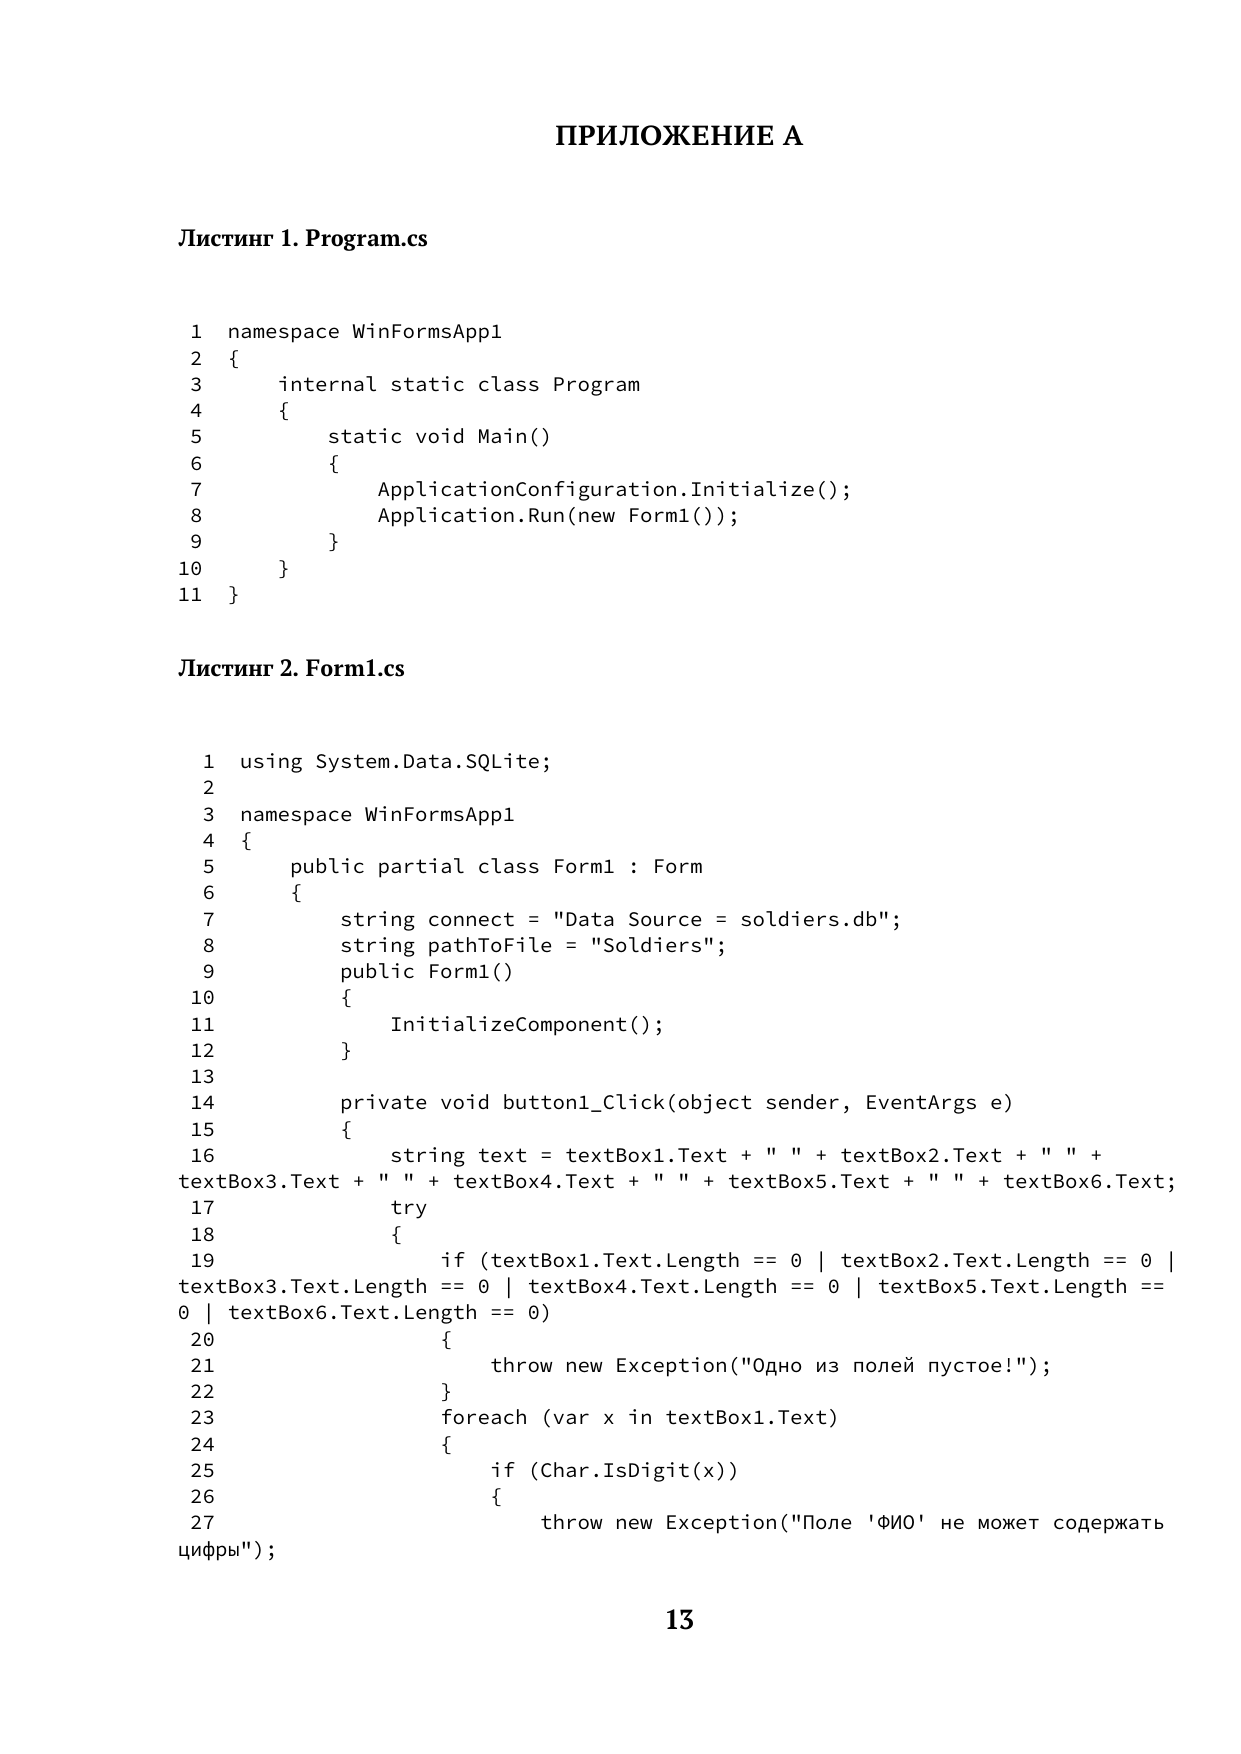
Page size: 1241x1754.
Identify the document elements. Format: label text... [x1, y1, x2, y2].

text 7 string connect = "Data Source = soldiers.db"; [177, 906, 1181, 932]
text 17 try [177, 1194, 1181, 1221]
text 6 { [177, 449, 1181, 476]
text 10 } [177, 554, 1181, 581]
text 19 if (textBox1.Text.Length == 0 | textBox2.Text.Length == 0 | textBox3.Text.Length == 0 | textBox4.Text.Length == 0 | textBox5.Text.Length == 0 | textBox6.Text.Length == 0) [177, 1247, 1181, 1326]
text Листинг 1. Program.cs [177, 223, 1181, 252]
text 16 string text = textBox1.Text + " " + textBox2.Text + " " + textBox3.Text + " " + textBox4.Text + " " + textBox5.Text + " " + textBox6.Text; [177, 1142, 1181, 1194]
text 27 throw new Exception("Поле 'ФИО' не может содержать цифры"); [177, 1509, 1181, 1562]
text 7 ApplicationConfiguration.Initialize(); [177, 476, 1181, 502]
text 12 } [177, 1037, 1181, 1063]
text 1 using System.Data.SQLite; [177, 748, 1181, 774]
text 9 } [177, 528, 1181, 554]
text 3 internal static class Program [177, 371, 1181, 397]
text 11 InitializeComponent(); [177, 1011, 1181, 1037]
text 22 } [177, 1378, 1181, 1404]
text 5 static void Main() [177, 423, 1181, 449]
text 9 public Form1() [177, 958, 1181, 984]
text 4 { [177, 827, 1181, 853]
text 15 { [177, 1116, 1181, 1142]
text 18 { [177, 1221, 1181, 1247]
text 8 string pathToFile = "Soldiers"; [177, 932, 1181, 958]
text 2 [177, 774, 1181, 801]
text 6 { [177, 879, 1181, 906]
subtitle ПРИЛОЖЕНИЕ А [177, 118, 1181, 152]
text 24 { [177, 1431, 1181, 1457]
text 1 namespace WinFormsApp1 [177, 318, 1181, 344]
text 4 { [177, 397, 1181, 423]
text 2 { [177, 344, 1181, 371]
text 25 if (Char.IsDigit(x)) [177, 1457, 1181, 1483]
text 11 } [177, 581, 1181, 607]
text Листинг 2. Form1.cs [177, 653, 1181, 682]
text 10 { [177, 984, 1181, 1011]
text 8 Application.Run(new Form1()); [177, 502, 1181, 528]
text 14 private void button1_Click(object sender, EventArgs e) [177, 1089, 1181, 1116]
text 26 { [177, 1483, 1181, 1509]
text 23 foreach (var x in textBox1.Text) [177, 1404, 1181, 1431]
text 5 public partial class Form1 : Form [177, 853, 1181, 879]
text 20 { [177, 1326, 1181, 1352]
text 21 throw new Exception("Одно из полей пустое!"); [177, 1352, 1181, 1378]
text 3 namespace WinFormsApp1 [177, 801, 1181, 827]
text 13 [177, 1063, 1181, 1089]
